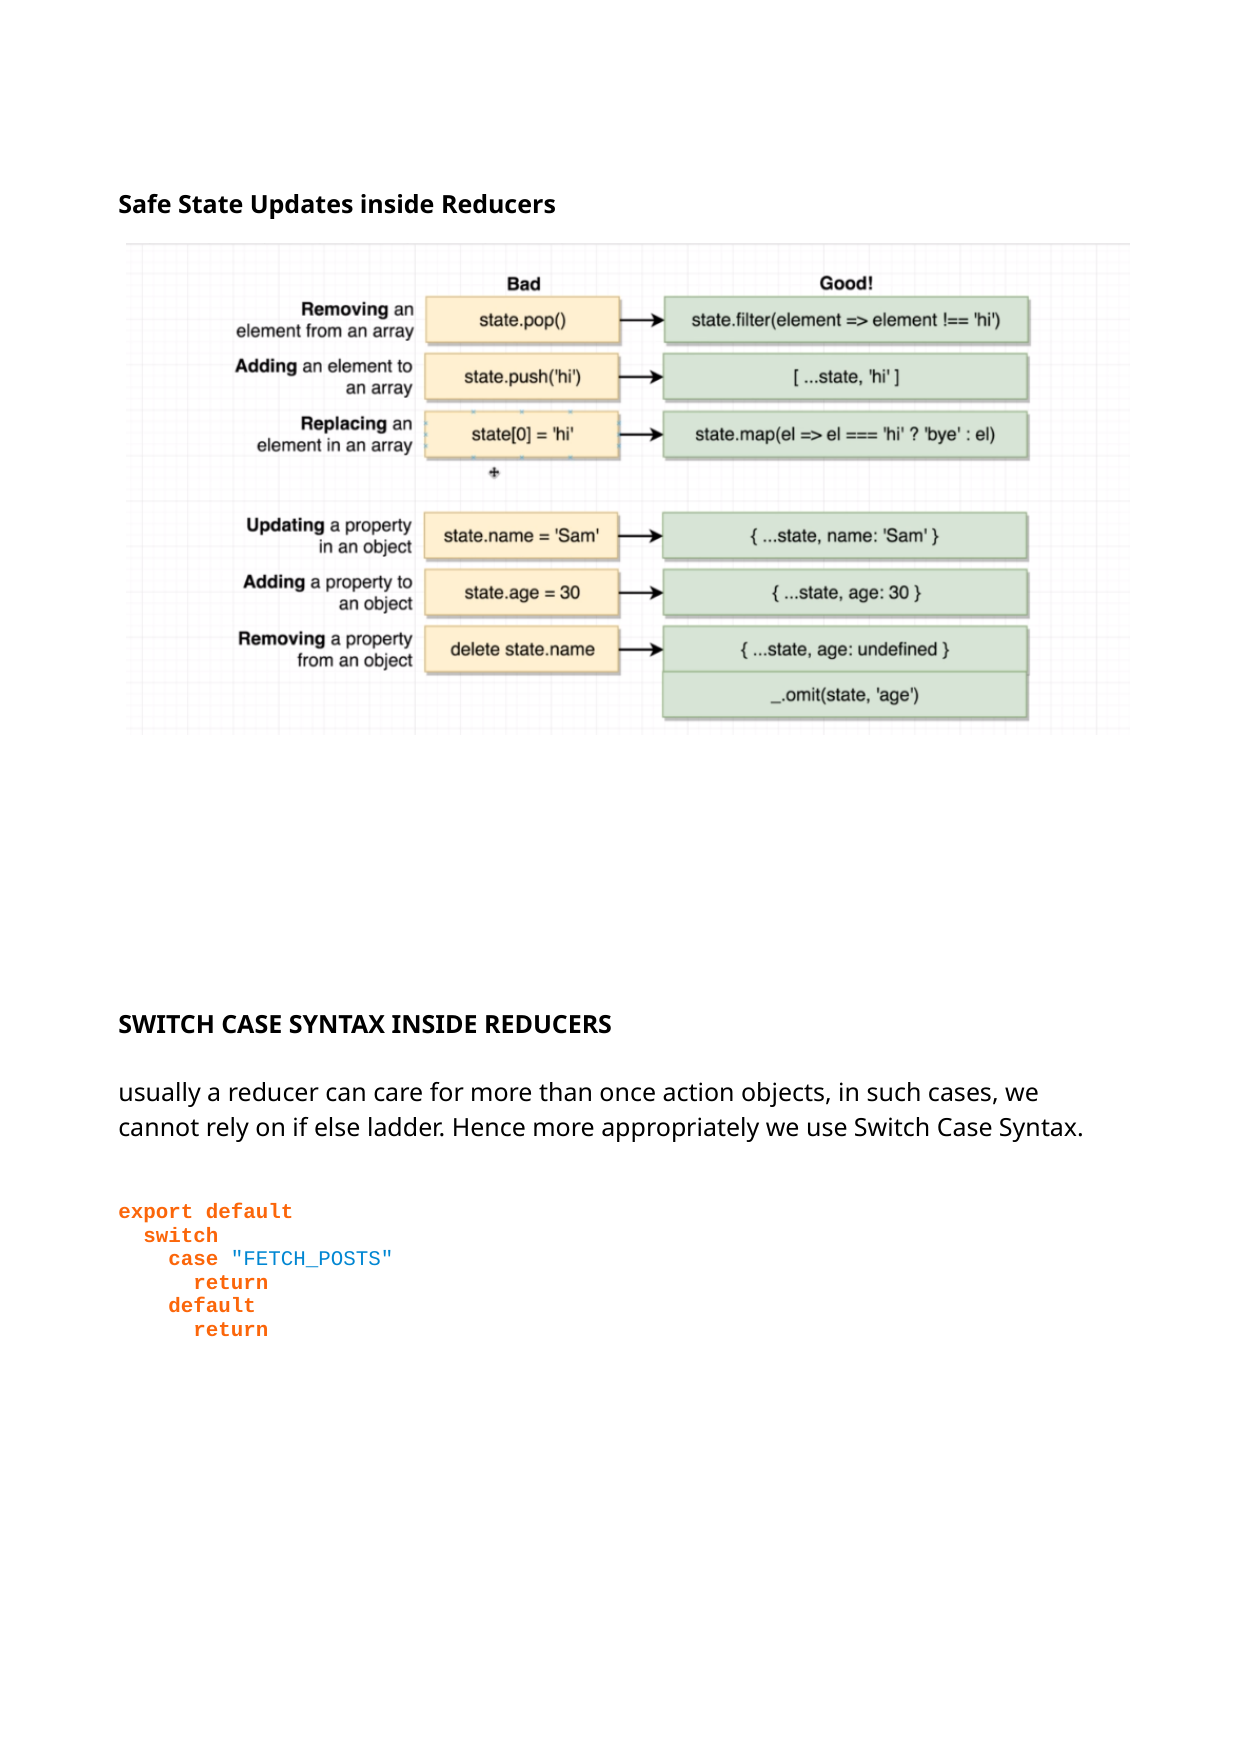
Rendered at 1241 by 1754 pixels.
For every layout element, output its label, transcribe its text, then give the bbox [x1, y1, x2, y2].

text return state; [118, 1319, 1122, 1343]
text usually a reducer can care for more than once action objects, in such cases, we cannot rely on if else ladder. Hence more appropriately we use Switch Case Syntax. [118, 1075, 1122, 1143]
text SWITCH CASE SYNTAX INSIDE REDUCERS [118, 1007, 1122, 1041]
text default: [118, 1296, 1122, 1319]
text case "FETCH_POSTS": [118, 1248, 1122, 1272]
text return action.payload; [118, 1272, 1122, 1296]
text } [118, 1343, 1122, 1366]
text switch (action.type) { [118, 1224, 1122, 1248]
text }; [118, 1366, 1122, 1390]
picture [126, 243, 1130, 735]
text export default (state = [], action) => { [118, 1201, 1122, 1224]
text Safe State Updates inside Reducers [118, 186, 1122, 220]
